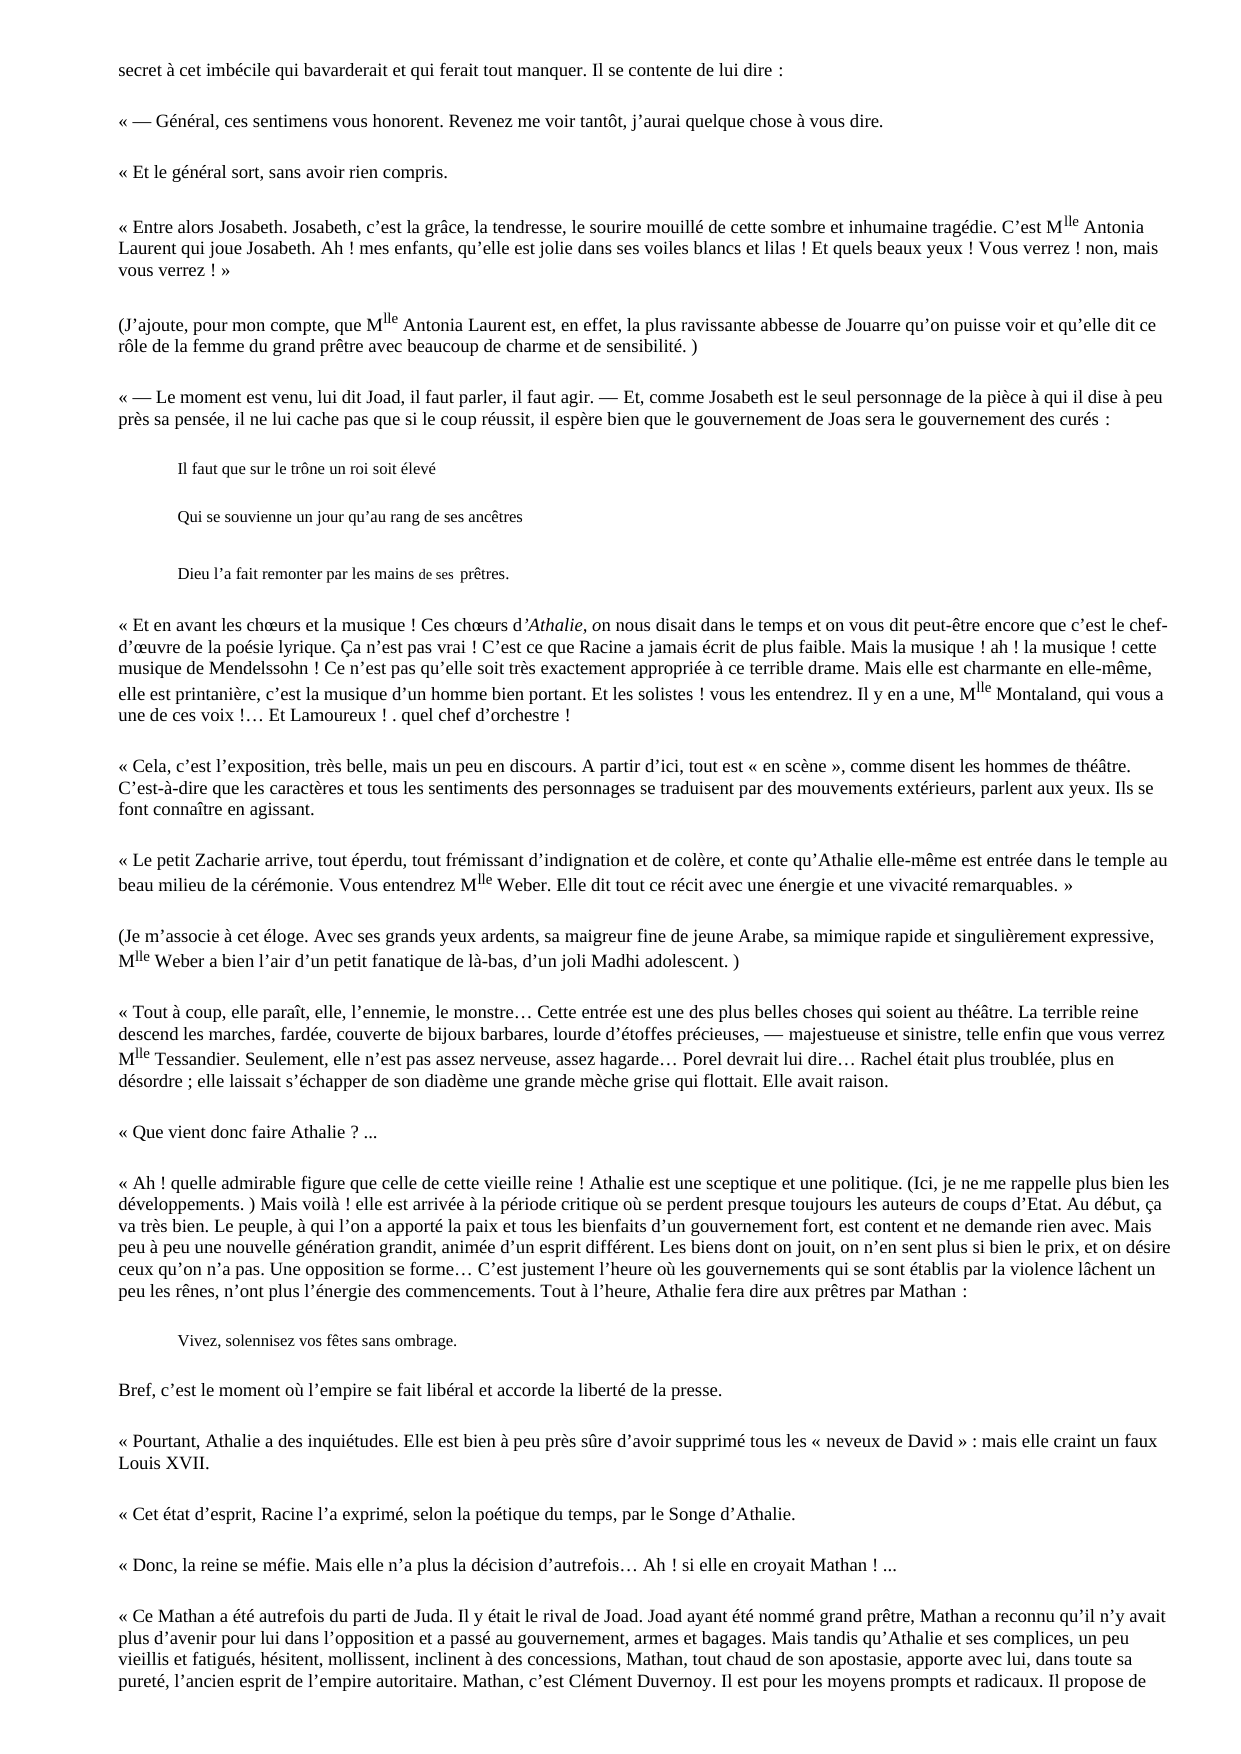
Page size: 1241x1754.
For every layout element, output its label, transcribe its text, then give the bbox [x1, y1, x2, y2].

text « Cet état d’esprit, Racine l’a exprimé, selon la poétique du temps, par le Songe d’Athalie. [118, 1503, 1181, 1524]
text Bref, c’est le moment où l’empire se fait libéral et accorde la liberté de la presse. [118, 1379, 1181, 1401]
text « — Le moment est venu, lui dit Joad, il faut parler, il faut agir. — Et, comme Josabeth est le seul personnage de la pièce à qui il dise à peu près sa pensée, il ne lui cache pas que si le coup réussit, il espère bien que le gouvernement de Joas sera le gouvernement des curés : [118, 386, 1181, 429]
text secret à cet imbécile qui bavarderait et qui ferait tout manquer. Il se contente de lui dire : [118, 59, 1181, 81]
text « Et le général sort, sans avoir rien compris. [118, 161, 1181, 183]
text Dieu l’a fait remonter par les mains de ses prêtres. [177, 556, 1122, 585]
text « Que vient donc faire Athalie ? ... [118, 1121, 1181, 1142]
text « Le petit Zacharie arrive, tout éperdu, tout frémissant d’indignation et de colère, et conte qu’Athalie elle-même est entrée dans le temple au beau milieu de la cérémonie. Vous entendrez Mlle Weber. Elle dit tout ce récit avec une énergie et une vivacité remarquables. » [118, 849, 1181, 896]
text Il faut que sur le trône un roi soit élevé [177, 459, 1122, 478]
text « — Général, ces sentimens vous honorent. Revenez me voir tantôt, j’aurai quelque chose à vous dire. [118, 110, 1181, 132]
text Qui se souvienne un jour qu’au rang de ses ancêtres [177, 507, 1122, 526]
text « Tout à coup, elle paraît, elle, l’ennemie, le monstre… Cette entrée est une des plus belles choses qui soient au théâtre. La terrible reine descend les marches, fardée, couverte de bijoux barbares, lourde d’étoffes précieuses, — majestueuse et sinistre, telle enfin que vous verrez Mlle Tessandier. Seulement, elle n’est pas assez nerveuse, assez hagarde… Porel devrait lui dire… Rachel était plus troublée, plus en désordre ; elle laissait s’échapper de son diadème une grande mèche grise qui flottait. Elle avait raison. [118, 1001, 1181, 1091]
text (J’ajoute, pour mon compte, que Mlle Antonia Laurent est, en effet, la plus ravissante abbesse de Jouarre qu’on puisse voir et qu’elle dit ce rôle de la femme du grand prêtre avec beaucoup de charme et de sensibilité. ) [118, 310, 1181, 357]
text « Ah ! quelle admirable figure que celle de cette vieille reine ! Athalie est une sceptique et une politique. (Ici, je ne me rappelle plus bien les développements. ) Mais voilà ! elle est arrivée à la période critique où se perdent presque toujours les auteurs de coups d’Etat. Au début, ça va très bien. Le peuple, à qui l’on a apporté la paix et tous les bienfaits d’un gouvernement fort, est content et ne demande rien avec. Mais peu à peu une nouvelle génération grandit, animée d’un esprit différent. Les biens dont on jouit, on n’en sent plus si bien le prix, et on désire ceux qu’on n’a pas. Une opposition se forme… C’est justement l’heure où les gouvernements qui se sont établis par la violence lâchent un peu les rênes, n’ont plus l’énergie des commencements. Tout à l’heure, Athalie fera dire aux prêtres par Mathan : [118, 1172, 1181, 1301]
text « Donc, la reine se méfie. Mais elle n’a plus la décision d’autrefois… Ah ! si elle en croyait Mathan ! ... [118, 1554, 1181, 1576]
text « Et en avant les chœurs et la musique ! Ces chœurs d’Athalie, on nous disait dans le temps et on vous dit peut-être encore que c’est le chef-d’œuvre de la poésie lyrique. Ça n’est pas vrai ! C’est ce que Racine a jamais écrit de plus faible. Mais la musique ! ah ! la musique ! cette musique de Mendelssohn ! Ce n’est pas qu’elle soit très exactement appropriée à ce terrible drame. Mais elle est charmante en elle-même, elle est printanière, c’est la musique d’un homme bien portant. Et les solistes ! vous les entendrez. Il y en a une, Mlle Montaland, qui vous a une de ces voix !… Et Lamoureux ! . quel chef d’orchestre ! [118, 614, 1181, 726]
text « Cela, c’est l’exposition, très belle, mais un peu en discours. A partir d’ici, tout est « en scène », comme disent les hommes de théâtre. C’est-à-dire que les caractères et tous les sentiments des personnages se traduisent par des mouvements extérieurs, parlent aux yeux. Ils se font connaître en agissant. [118, 755, 1181, 820]
text « Entre alors Josabeth. Josabeth, c’est la grâce, la tendresse, le sourire mouillé de cette sombre et inhumaine tragédie. C’est Mlle Antonia Laurent qui joue Josabeth. Ah ! mes enfants, qu’elle est jolie dans ses voiles blancs et lilas ! Et quels beaux yeux ! Vous verrez ! non, mais vous verrez ! » [118, 212, 1181, 280]
text « Ce Mathan a été autrefois du parti de Juda. Il y était le rival de Joad. Joad ayant été nommé grand prêtre, Mathan a reconnu qu’il n’y avait plus d’avenir pour lui dans l’opposition et a passé au gouvernement, armes et bagages. Mais tandis qu’Athalie et ses complices, un peu vieillis et fatigués, hésitent, mollissent, inclinent à des concessions, Mathan, tout chaud de son apostasie, apporte avec lui, dans toute sa pureté, l’ancien esprit de l’empire autoritaire. Mathan, c’est Clément Duvernoy. Il est pour les moyens prompts et radicaux. Il propose de [118, 1605, 1181, 1691]
text (Je m’associe à cet éloge. Avec ses grands yeux ardents, sa maigreur fine de jeune Arabe, sa mimique rapide et singulièrement expressive, Mlle Weber a bien l’air d’un petit fanatique de là-bas, d’un joli Madhi adolescent. ) [118, 925, 1181, 972]
text Vivez, solennisez vos fêtes sans ombrage. [177, 1331, 1122, 1350]
text « Pourtant, Athalie a des inquiétudes. Elle est bien à peu près sûre d’avoir supprimé tous les « neveux de David » : mais elle craint un faux Louis XVII. [118, 1430, 1181, 1473]
